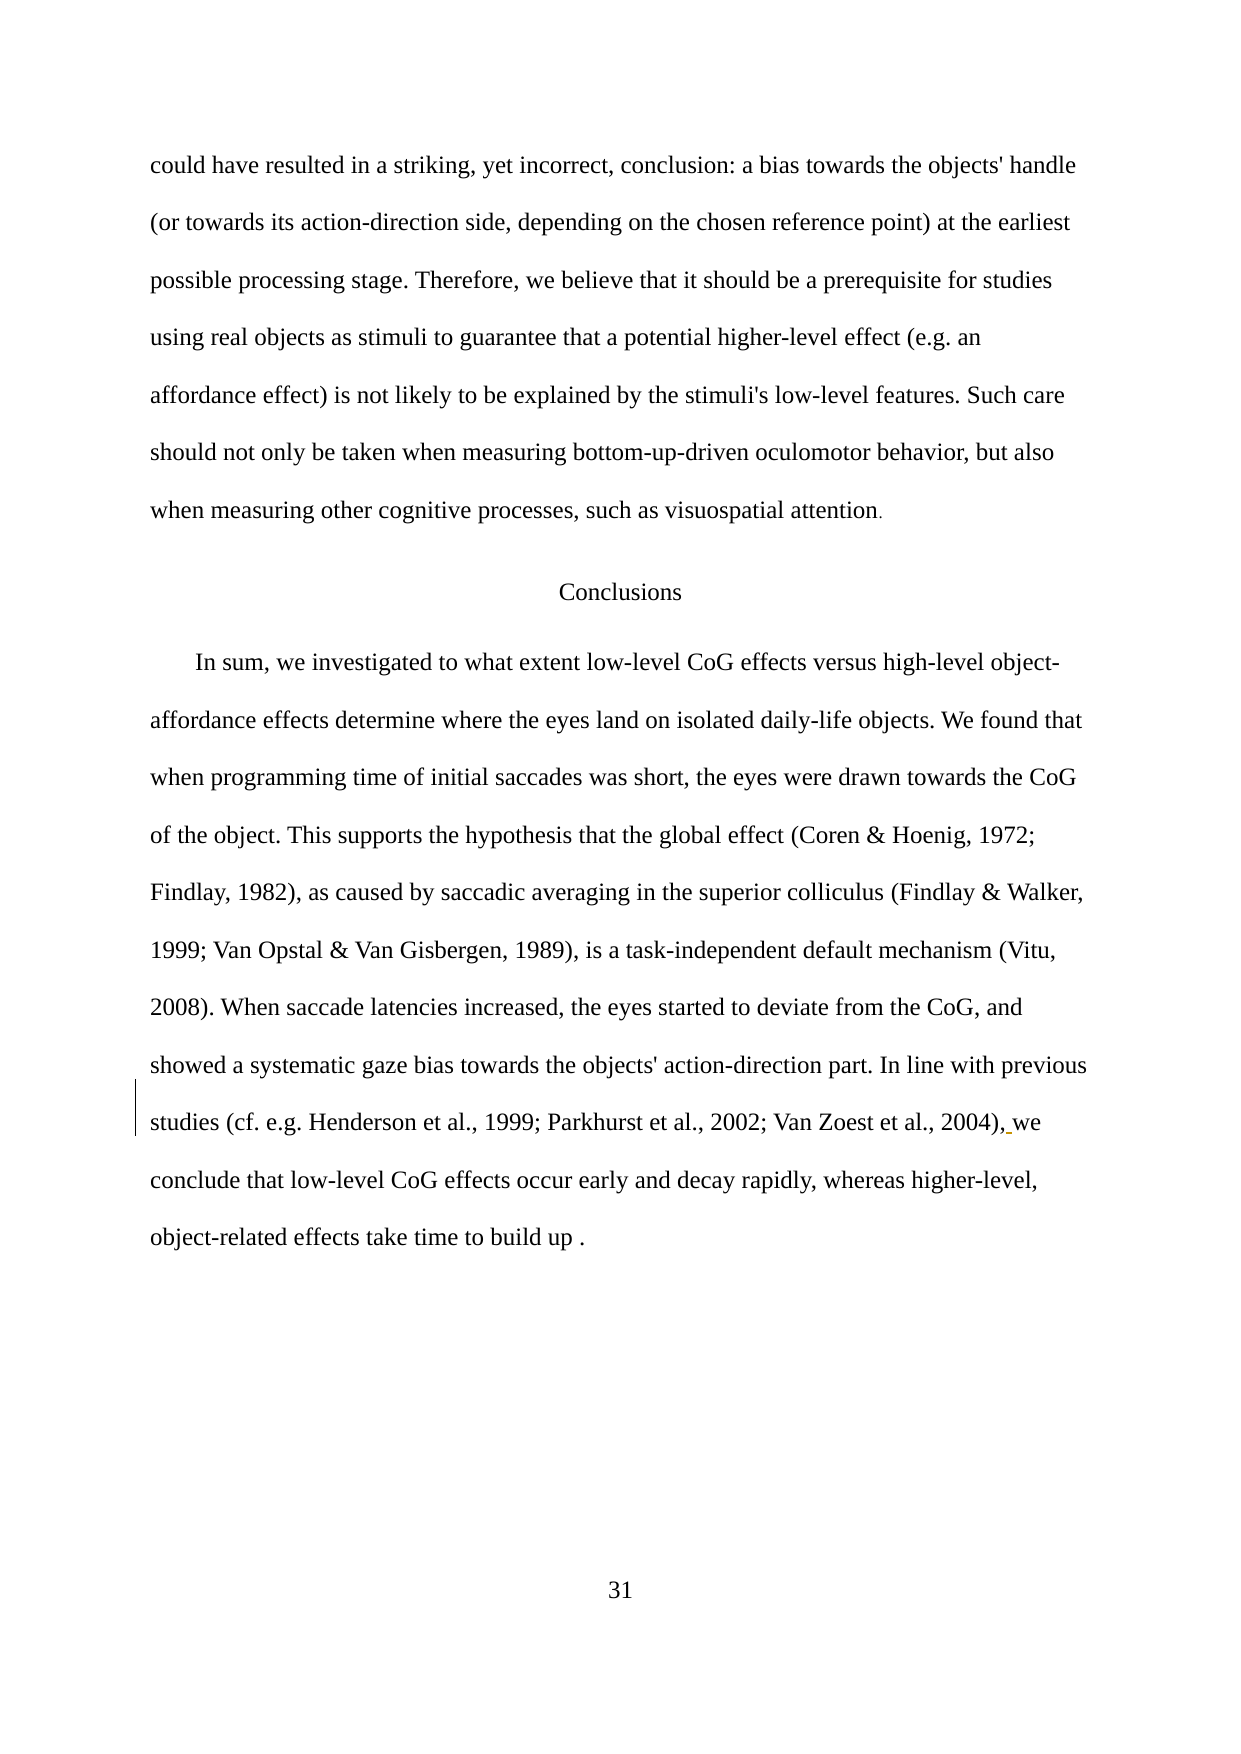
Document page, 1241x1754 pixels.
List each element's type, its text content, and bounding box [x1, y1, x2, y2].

text A related point is that our current results, and their discrepancy with previous findings (Myachykov et al., 2013), emphasize how important it is to take a stimulus' low-level features (e.g. CoG or saliency) into account. For example, in Experiment 1, we found opposite results for early initial landing positions depending on whether or not we corrected for the objects' CoG. Applying only one or the other analysis could have resulted in a striking, yet incorrect, conclusion: a bias towards the objects' handle (or towards its action-direction side, depending on the chosen reference point) at the earliest possible processing stage. Therefore, we believe that it should be a prerequisite for studies using real objects as stimuli to guarantee that a potential higher-level effect (e.g. an affordance effect) is not likely to be explained by the stimuli's low-level features. Such care should not only be taken when measuring bottom-up-driven oculomotor behavior, but also when measuring other cognitive processes, such as visuospatial attention. [150, 150, 1091, 524]
text In sum, we investigated to what extent low-level CoG effects versus high-level object-affordance effects determine where the eyes land on isolated daily-life objects. We found that when programming time of initial saccades was short, the eyes were drawn towards the CoG of the object. This supports the hypothesis that the global effect (Coren & Hoenig, 1972; Findlay, 1982), as caused by saccadic averaging in the superior colliculus (Findlay & Walker, 1999; Van Opstal & Van Gisbergen, 1989), is a task-independent default mechanism (Vitu, 2008). When saccade latencies increased, the eyes started to deviate from the CoG, and showed a systematic gaze bias towards the objects' action-direction part. In line with previous studies (cf. e.g. Henderson et al., 1999; Parkhurst et al., 2002; Van Zoest et al., 2004), we conclude that low-level CoG effects occur early and decay rapidly, whereas higher-level, object-related effects take time to build up . [150, 647, 1091, 1251]
subtitle Conclusions [150, 577, 1091, 606]
